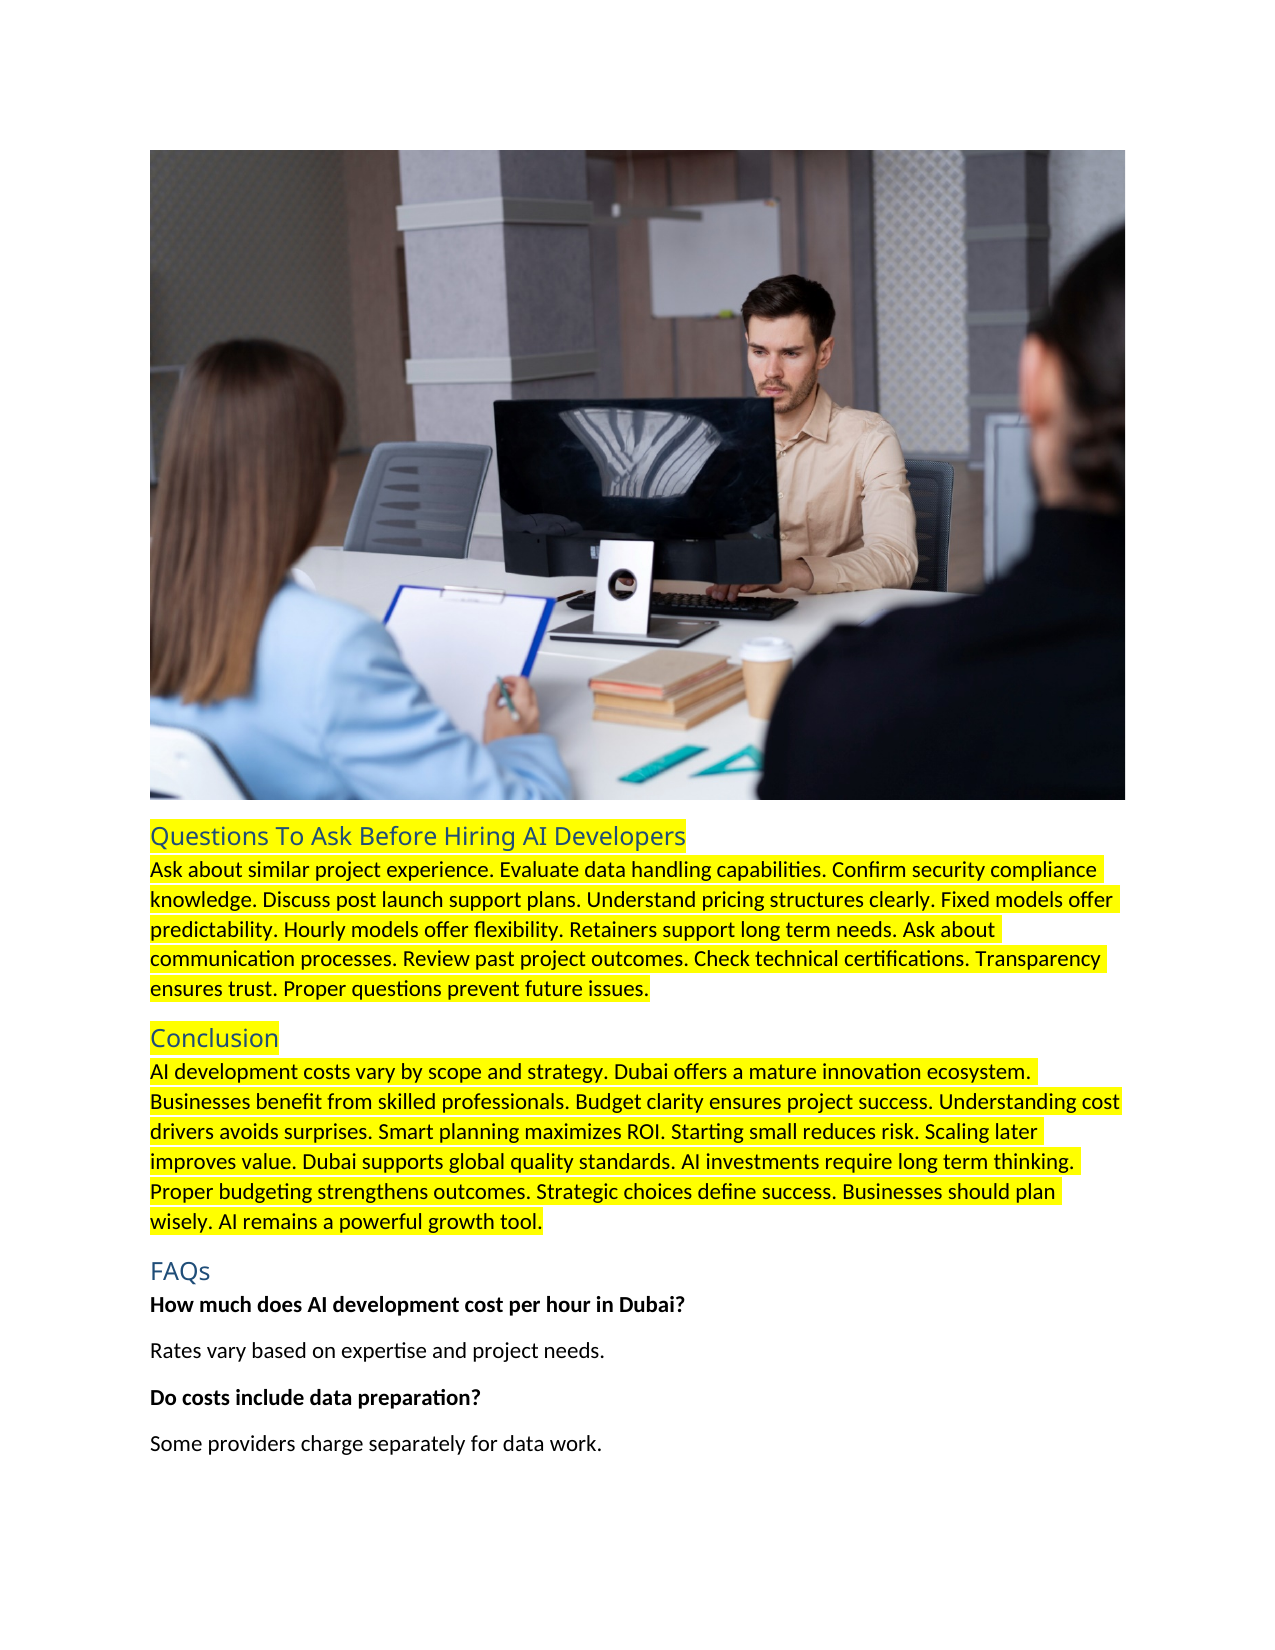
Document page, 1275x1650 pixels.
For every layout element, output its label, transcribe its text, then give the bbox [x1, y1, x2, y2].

picture [150, 150, 1125, 800]
subtitle FAQs [150, 1253, 1125, 1287]
subtitle Questions To Ask Before Hiring AI Developers [150, 818, 1125, 853]
text AI development costs vary by scope and strategy. Dubai offers a mature innovation ecosystem. Businesses benefit from skilled professionals. Budget clarity ensures project success. Understanding cost drivers avoids surprises. Smart planning maximizes ROI. Starting small reduces risk. Scaling later improves value. Dubai supports global quality standards. AI investments require long term thinking. Proper budgeting strengthens outcomes. Strategic choices define success. Businesses should plan wisely. AI remains a powerful growth tool. [150, 1057, 1125, 1235]
text How much does AI development cost per hour in Dubai? [150, 1290, 1125, 1318]
subtitle Conclusion [150, 1021, 1125, 1055]
text Rates vary based on expertise and project needs. [150, 1336, 1125, 1364]
text Ask about similar project experience. Evaluate data handling capabilities. Confirm security compliance knowledge. Discuss post launch support plans. Understand pricing structures clearly. Fixed models offer predictability. Hourly models offer flexibility. Retainers support long term needs. Ask about communication processes. Review past project outcomes. Check technical certifications. Transparency ensures trust. Proper questions prevent future issues. [150, 855, 1125, 1002]
text Do costs include data preparation? [150, 1383, 1125, 1411]
text Some providers charge separately for data work. [150, 1429, 1125, 1457]
